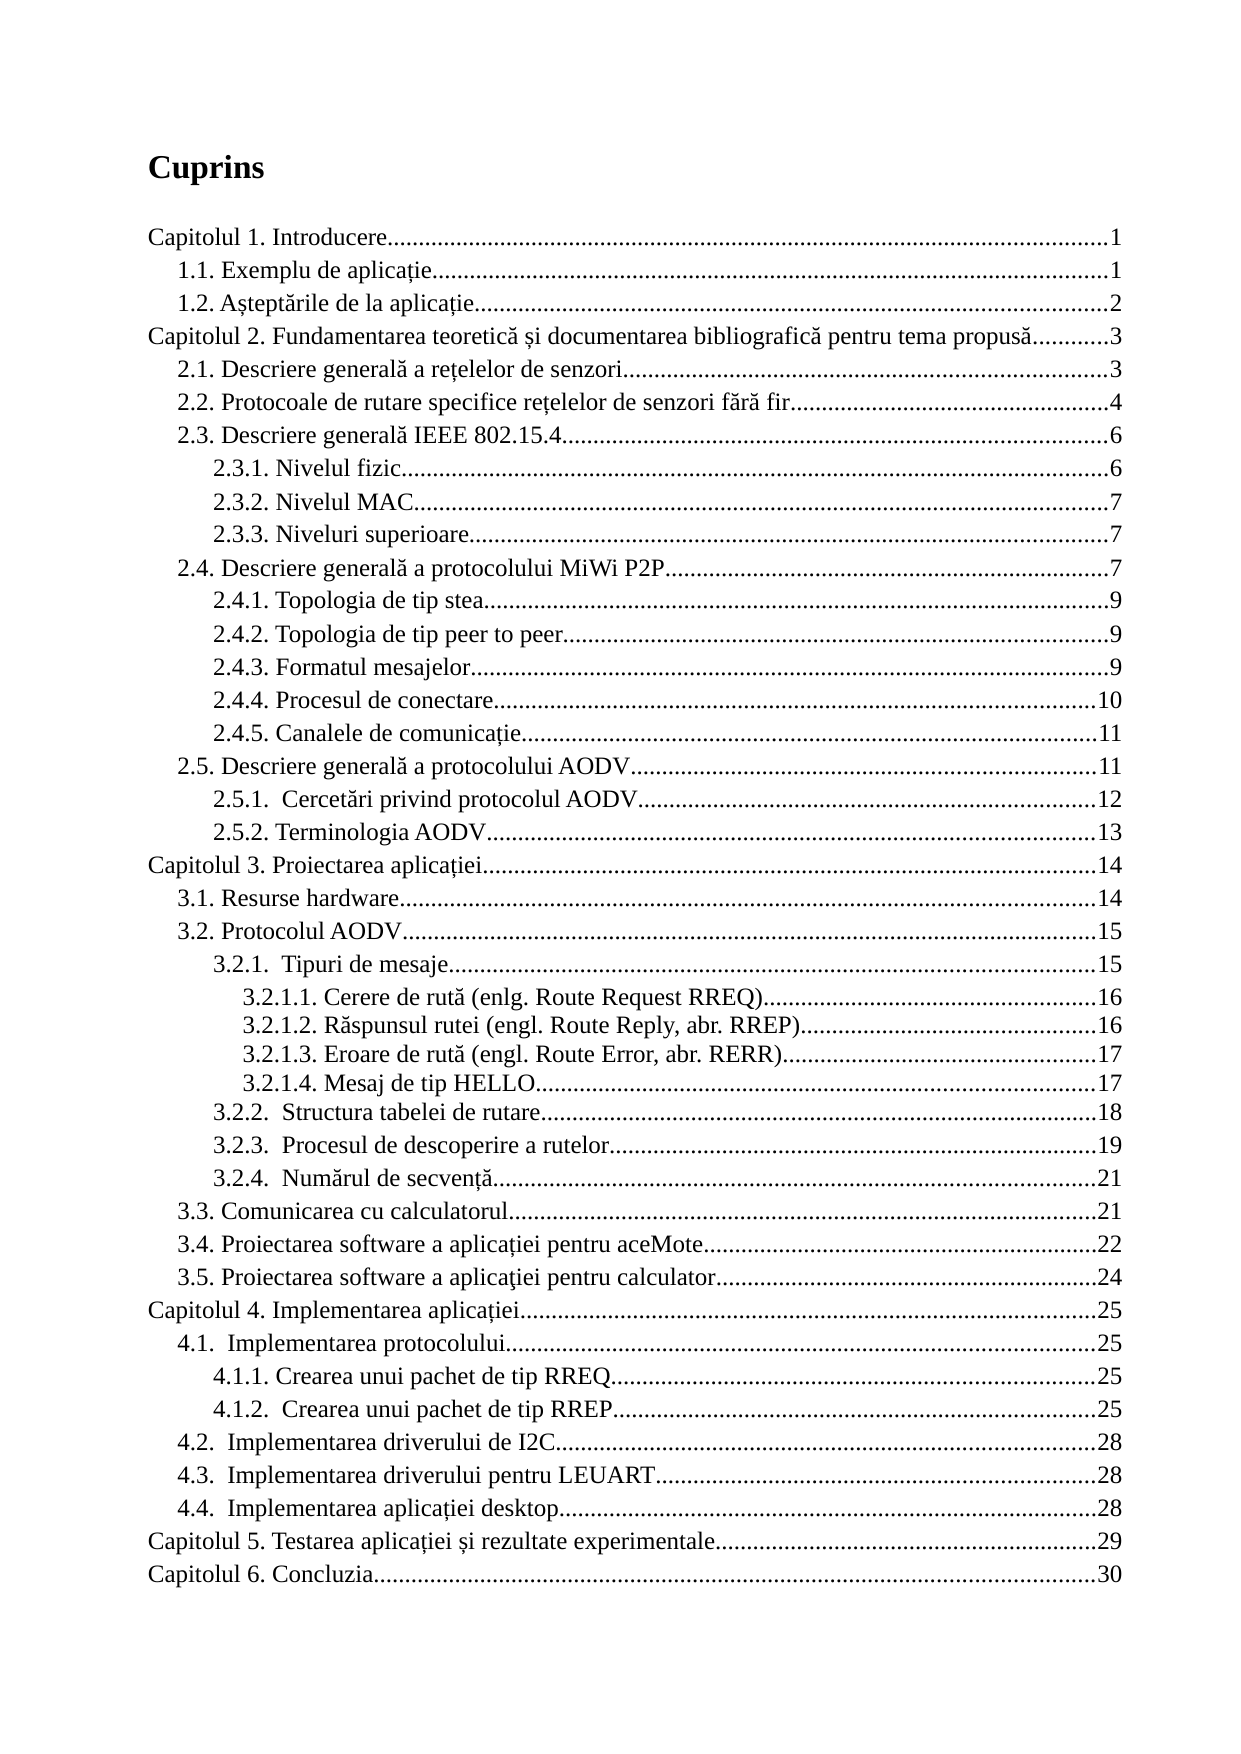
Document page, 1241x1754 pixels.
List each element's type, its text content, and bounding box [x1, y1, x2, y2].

text 2.1. Descriere generală a rețelelor de senzori 3 [177, 354, 1122, 383]
text 3.1. Resurse hardware 14 [177, 883, 1122, 912]
text 3.2. Protocolul AODV 15 [177, 916, 1122, 944]
text 2.5.1. Cercetări privind protocolul AODV 12 [207, 784, 1122, 812]
text 2.3.2. Nivelul MAC 7 [207, 487, 1122, 515]
text 2.3.3. Niveluri superioare 7 [207, 519, 1122, 548]
text 3.2.1.3. Eroare de rută (engl. Route Error, abr. RERR) 17 [236, 1039, 1122, 1068]
text 3.2.2. Structura tabelei de rutare 18 [207, 1097, 1122, 1126]
text Capitolul 6. Concluzia 30 [148, 1559, 1122, 1588]
text 2.4.2. Topologia de tip peer to peer 9 [207, 619, 1122, 647]
text 3.4. Proiectarea software a aplicației pentru aceMote 22 [177, 1229, 1122, 1258]
text 4.1.2. Crearea unui pachet de tip RREP 25 [207, 1394, 1122, 1423]
text 2.2. Protocoale de rutare specifice rețelelor de senzori fără fir 4 [177, 387, 1122, 416]
text 3.2.1.2. Răspunsul rutei (engl. Route Reply, abr. RREP) 16 [236, 1011, 1122, 1039]
text 1.1. Exemplu de aplicație 1 [177, 255, 1122, 284]
text 2.5.2. Terminologia AODV 13 [207, 817, 1122, 846]
text 3.2.1.1. Cerere de rută (enlg. Route Request RREQ) 16 [236, 982, 1122, 1011]
text 3.2.1. Tipuri de mesaje 15 [207, 949, 1122, 978]
text 2.4. Descriere generală a protocolului MiWi P2P 7 [177, 553, 1122, 581]
text 2.3.1. Nivelul fizic 6 [207, 453, 1122, 482]
text 2.4.1. Topologia de tip stea 9 [207, 586, 1122, 614]
text Capitolul 3. Proiectarea aplicației 14 [148, 850, 1122, 878]
text 3.3. Comunicarea cu calculatorul 21 [177, 1196, 1122, 1225]
subtitle Cuprins [148, 147, 1122, 185]
text Capitolul 5. Testarea aplicației și rezultate experimentale 29 [148, 1526, 1122, 1555]
text Capitolul 4. Implementarea aplicației 25 [148, 1295, 1122, 1324]
text 3.2.4. Numărul de secvență 21 [207, 1163, 1122, 1192]
text 2.4.4. Procesul de conectare 10 [207, 685, 1122, 713]
text 2.5. Descriere generală a protocolului AODV 11 [177, 751, 1122, 779]
text 3.2.3. Procesul de descoperire a rutelor 19 [207, 1130, 1122, 1159]
text 2.4.5. Canalele de comunicație 11 [207, 718, 1122, 746]
text 4.3. Implementarea driverului pentru LEUART 28 [177, 1460, 1122, 1489]
text 4.1.1. Crearea unui pachet de tip RREQ 25 [207, 1361, 1122, 1390]
text 1.2. Așteptările de la aplicație 2 [177, 288, 1122, 317]
text 3.5. Proiectarea software a aplicaţiei pentru calculator 24 [177, 1262, 1122, 1291]
text 2.3. Descriere generală IEEE 802.15.4 6 [177, 421, 1122, 449]
text Capitolul 2. Fundamentarea teoretică și documentarea bibliografică pentru tema propusă 3 [148, 321, 1122, 350]
text 4.4. Implementarea aplicației desktop 28 [177, 1493, 1122, 1522]
text 3.2.1.4. Mesaj de tip HELLO 17 [236, 1068, 1122, 1097]
text 4.2. Implementarea driverului de I2C 28 [177, 1427, 1122, 1456]
text 4.1. Implementarea protocolului 25 [177, 1328, 1122, 1357]
text Capitolul 1. Introducere 1 [148, 222, 1122, 251]
text 2.4.3. Formatul mesajelor 9 [207, 652, 1122, 680]
